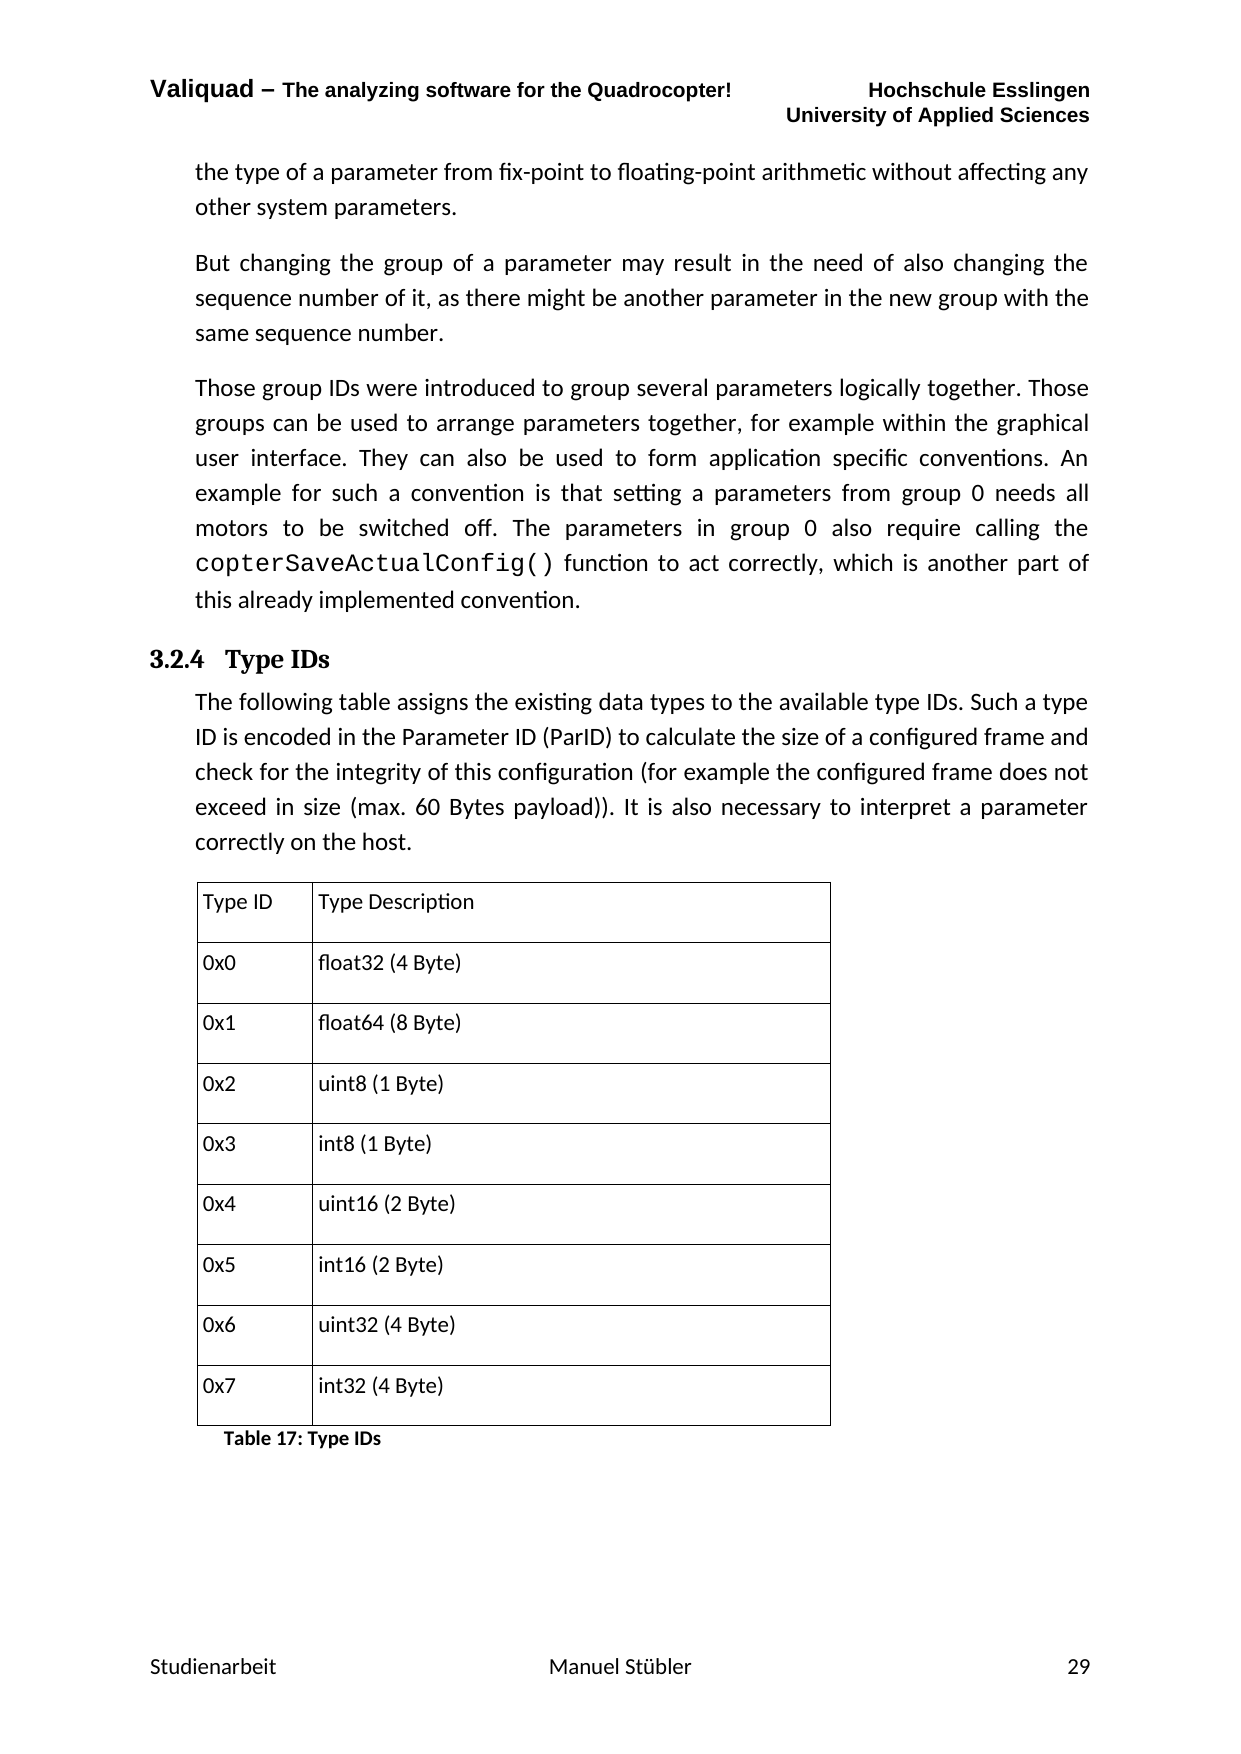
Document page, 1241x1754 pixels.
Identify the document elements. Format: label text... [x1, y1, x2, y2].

table_cell int8 (1 Byte) [313, 1124, 830, 1184]
table_header Type ID [198, 883, 312, 942]
table_cell 0x4 [198, 1185, 312, 1244]
text Table 17: Type IDs [150, 1426, 1090, 1451]
table_cell 0x1 [198, 1004, 312, 1063]
text The following table assigns the existing data types to the available type IDs. Such a type ID is encoded in the Parameter ID (ParID) to calculate the size of a configured frame and check for the integrity of this configuration (for example the configured frame does not exceed in size (max. 60 Bytes payload)). It is also necessary to interpret a parameter correctly on the host. [195, 686, 1090, 856]
table_cell int32 (4 Byte) [313, 1366, 830, 1425]
text Those group IDs were introduced to group several parameters logically together. Those groups can be used to arrange parameters together, for example within the graphical user interface. They can also be used to form application specific conventions. An example for such a convention is that setting a parameters from group 0 needs all motors to be switched off. The parameters in group 0 also require calling the copterSaveActualConfig() function to act correctly, which is another part of this already implemented convention. [195, 373, 1090, 614]
table_cell 0x3 [198, 1124, 312, 1184]
table_cell 0x2 [198, 1064, 312, 1123]
table_header Type Description [313, 883, 830, 942]
text But changing the group of a parameter may result in the need of also changing the sequence number of it, as there might be another parameter in the new group with the same sequence number. [195, 247, 1090, 347]
table_cell 0x0 [198, 943, 312, 1002]
table_cell float32 (4 Byte) [313, 943, 830, 1002]
table_cell uint16 (2 Byte) [313, 1185, 830, 1244]
table_cell uint32 (4 Byte) [313, 1306, 830, 1365]
table_cell 0x6 [198, 1306, 312, 1365]
text the type of a parameter from fix-point to floating-point arithmetic without affecting any other system parameters. [195, 156, 1090, 221]
table_cell 0x7 [198, 1366, 312, 1425]
table_cell 0x5 [198, 1245, 312, 1304]
table_cell int16 (2 Byte) [313, 1245, 830, 1304]
subtitle Type IDs [150, 644, 1090, 675]
table_cell float64 (8 Byte) [313, 1004, 830, 1063]
table_cell uint8 (1 Byte) [313, 1064, 830, 1123]
